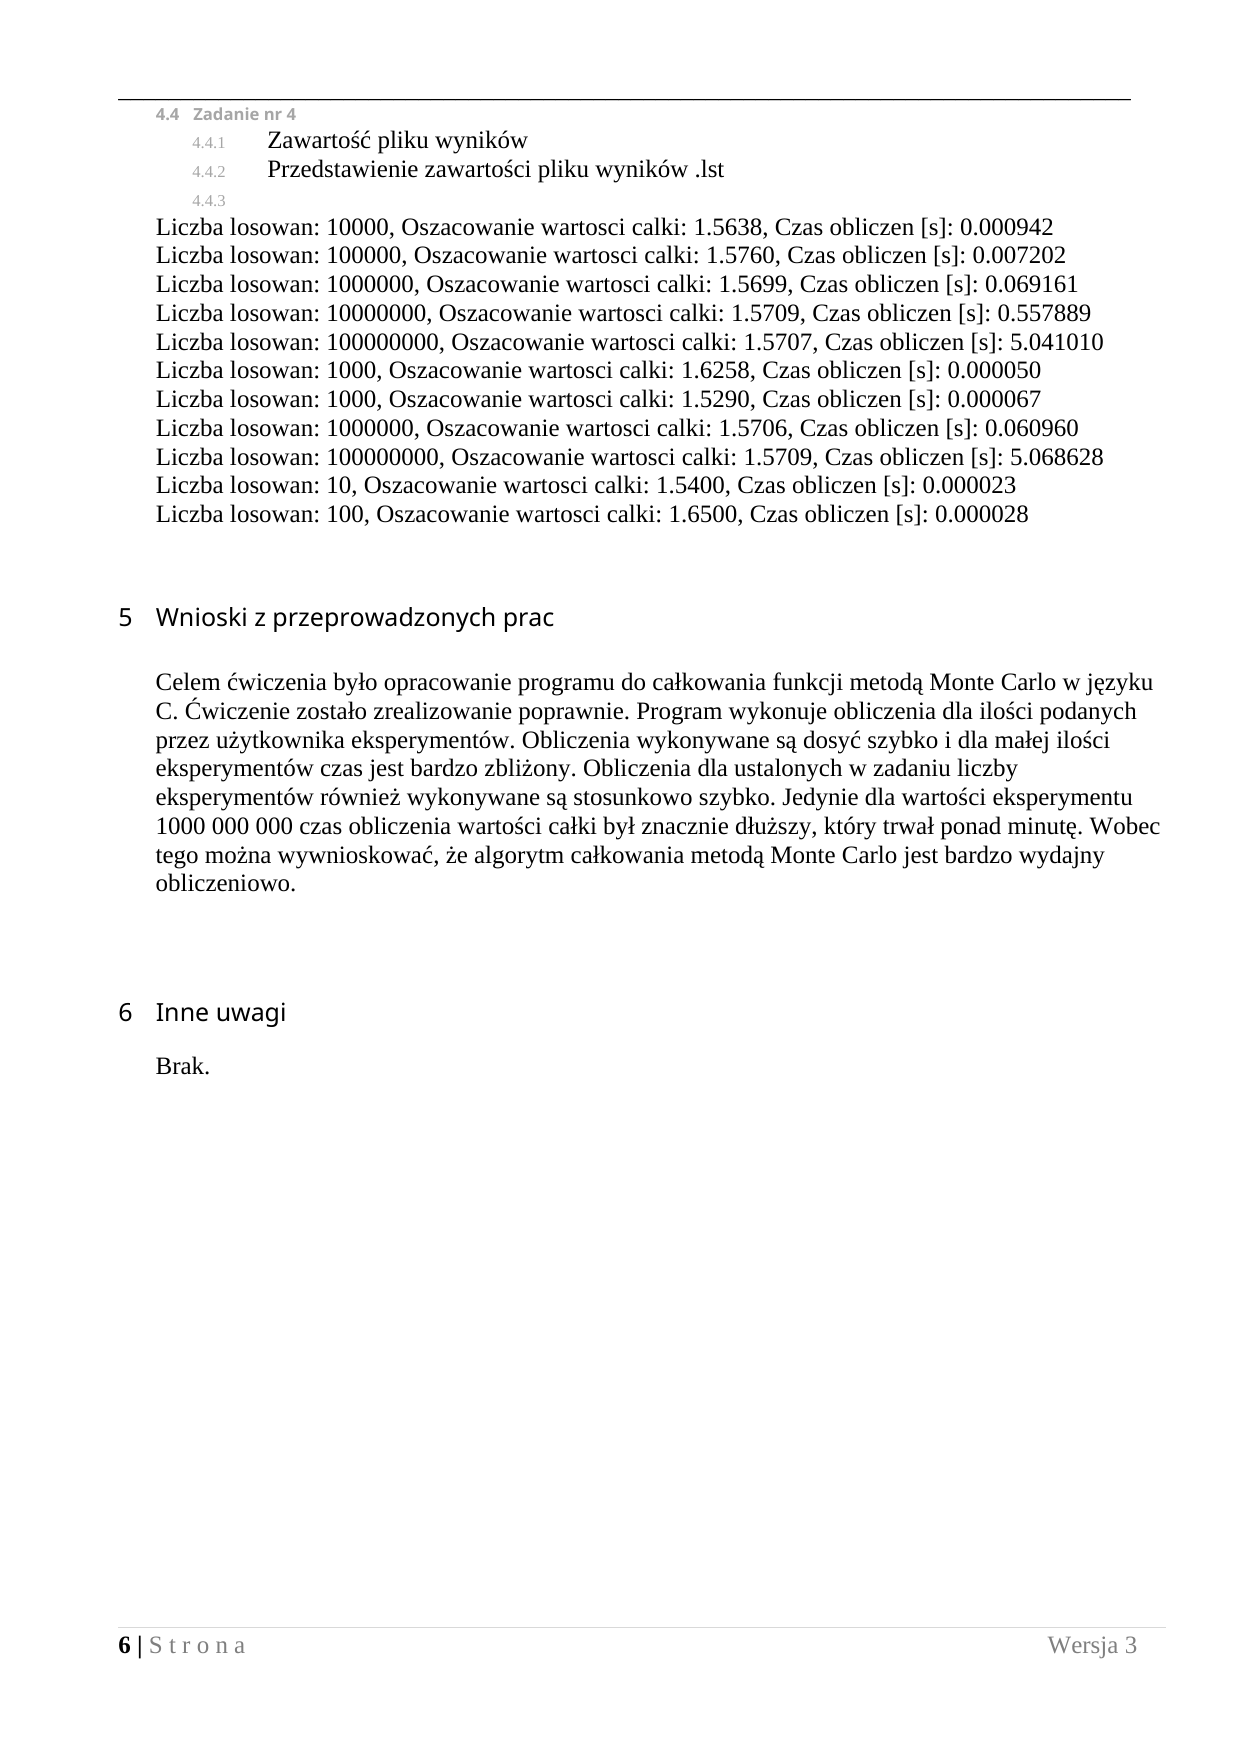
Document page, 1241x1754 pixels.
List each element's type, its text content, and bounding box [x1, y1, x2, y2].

text Celem ćwiczenia było opracowanie programu do całkowania funkcji metodą Monte Carlo w języku C. Ćwiczenie zostało zrealizowanie poprawnie. Program wykonuje obliczenia dla ilości podanych przez użytkownika eksperymentów. Obliczenia wykonywane są dosyć szybko i dla małej ilości eksperymentów czas jest bardzo zbliżony. Obliczenia dla ustalonych w zadaniu liczby eksperymentów również wykonywane są stosunkowo szybko. Jedynie dla wartości eksperymentu 1000 000 000 czas obliczenia wartości całki był znacznie dłuższy, który trwał ponad minutę. Wobec tego można wywnioskować, że algorytm całkowania metodą Monte Carlo jest bardzo wydajny obliczeniowo. [155, 667, 1166, 897]
list Przedstawienie zawartości pliku wyników .lst [192, 154, 1181, 183]
list Wnioski z przeprowadzonych prac [118, 599, 1166, 633]
text Liczba losowan: 100000000, Oszacowanie wartosci calki: 1.5709, Czas obliczen [s]: 5.068628 [156, 442, 1181, 470]
text Liczba losowan: 1000, Oszacowanie wartosci calki: 1.6258, Czas obliczen [s]: 0.000050 [156, 355, 1181, 384]
text Liczba losowan: 1000000, Oszacowanie wartosci calki: 1.5699, Czas obliczen [s]: 0.069161 [156, 269, 1181, 298]
text Liczba losowan: 100000000, Oszacowanie wartosci calki: 1.5707, Czas obliczen [s]: 5.041010 [156, 327, 1181, 355]
list Zawartość pliku wyników [192, 125, 1181, 154]
text Liczba losowan: 1000, Oszacowanie wartosci calki: 1.5290, Czas obliczen [s]: 0.000067 [156, 384, 1181, 413]
text Liczba losowan: 1000000, Oszacowanie wartosci calki: 1.5706, Czas obliczen [s]: 0.060960 [156, 413, 1181, 442]
text Liczba losowan: 100, Oszacowanie wartosci calki: 1.6500, Czas obliczen [s]: 0.000028 [156, 499, 1181, 528]
text Liczba losowan: 10, Oszacowanie wartosci calki: 1.5400, Czas obliczen [s]: 0.000023 [156, 470, 1181, 499]
list Inne uwagi [118, 994, 1166, 1028]
text Liczba losowan: 100000, Oszacowanie wartosci calki: 1.5760, Czas obliczen [s]: 0.007202 [156, 240, 1181, 269]
text Liczba losowan: 10000, Oszacowanie wartosci calki: 1.5638, Czas obliczen [s]: 0.000942 [156, 212, 1181, 240]
text Brak. [155, 1051, 1166, 1080]
list Zadanie nr 4 [156, 103, 1181, 125]
text Liczba losowan: 10000000, Oszacowanie wartosci calki: 1.5709, Czas obliczen [s]: 0.557889 [156, 298, 1181, 327]
